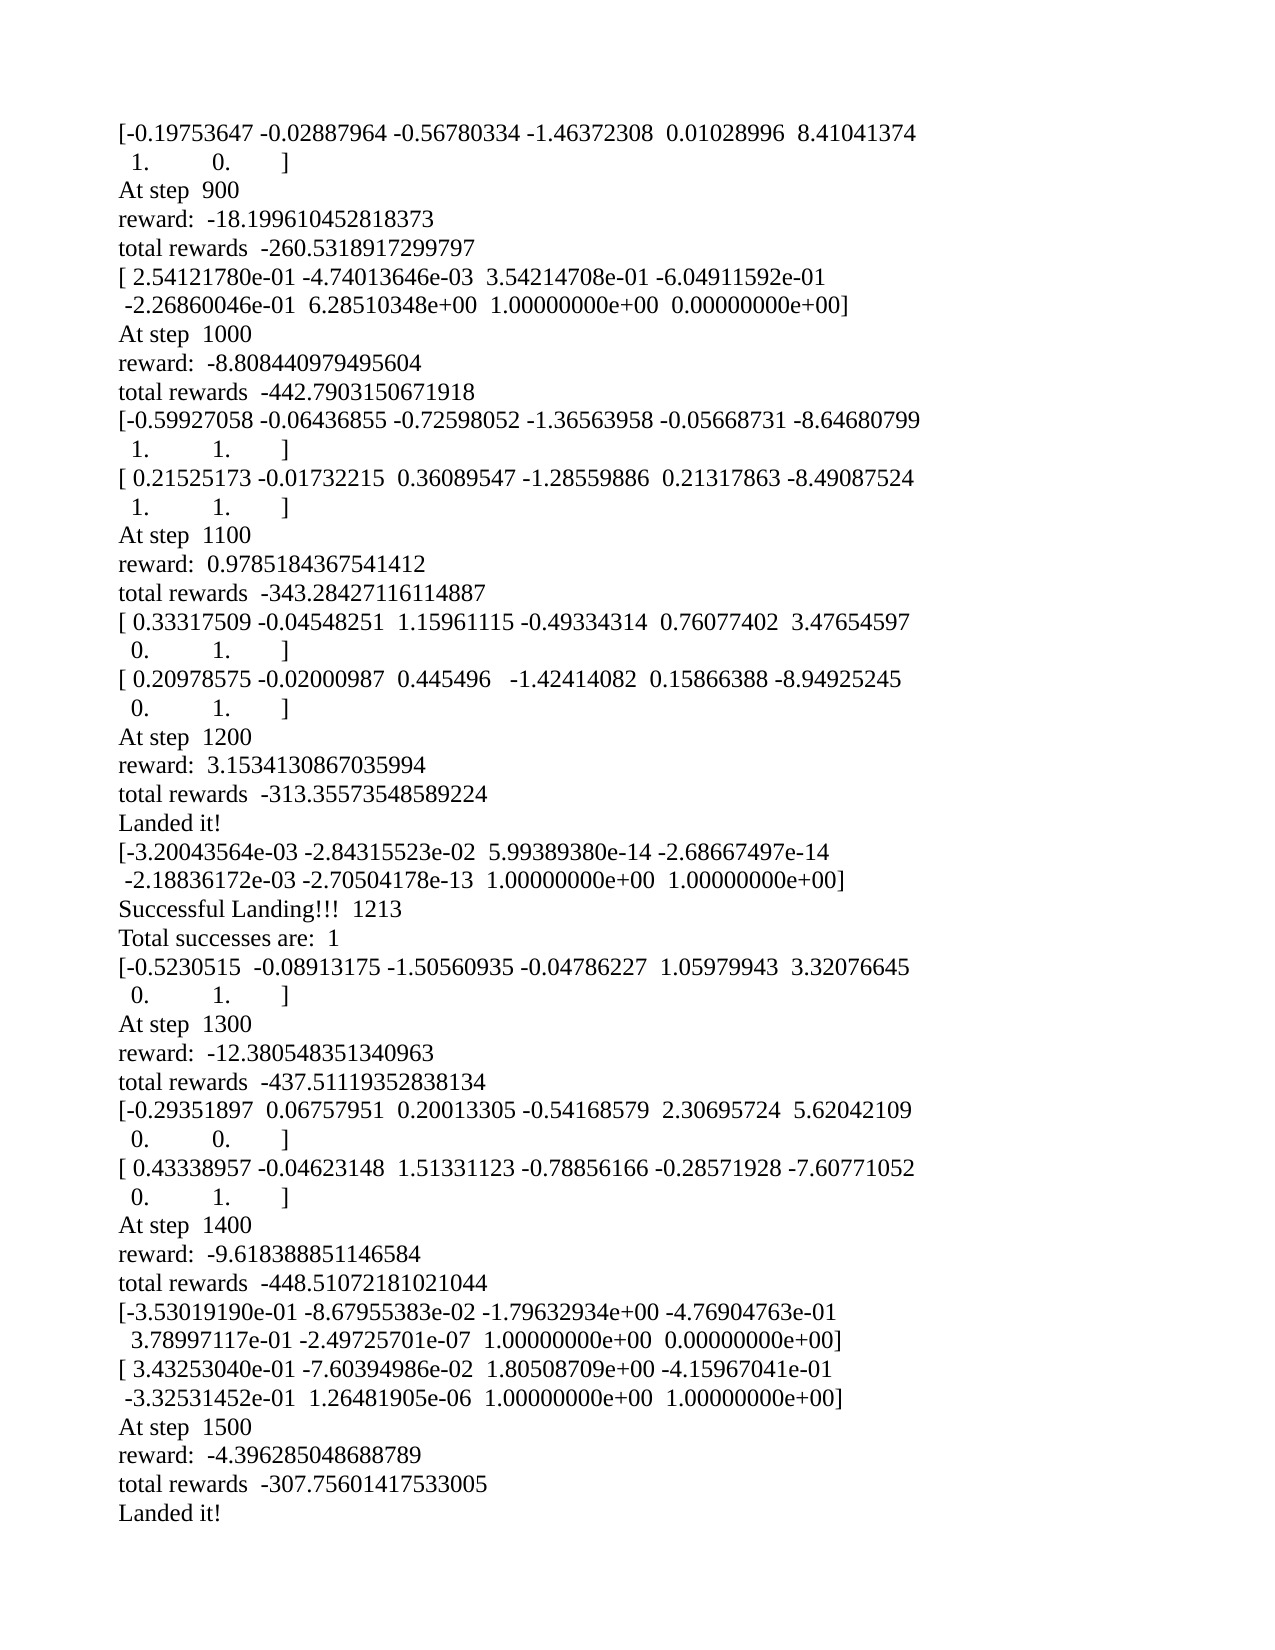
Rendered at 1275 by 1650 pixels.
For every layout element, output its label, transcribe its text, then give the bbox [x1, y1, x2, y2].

text [ 2.54121780e-01 -4.74013646e-03 3.54214708e-01 -6.04911592e-01 [118, 262, 1157, 291]
text [-3.20043564e-03 -2.84315523e-02 5.99389380e-14 -2.68667497e-14 [118, 837, 1157, 866]
text 1. 0. ] [118, 147, 1157, 176]
text At step 1500 [118, 1412, 1157, 1441]
text [ 0.33317509 -0.04548251 1.15961115 -0.49334314 0.76077402 3.47654597 [118, 607, 1157, 636]
text reward: -4.396285048688789 [118, 1441, 1157, 1469]
text total rewards -343.28427116114887 [118, 578, 1157, 607]
text [ 0.20978575 -0.02000987 0.445496 -1.42414082 0.15866388 -8.94925245 [118, 664, 1157, 693]
text At step 1000 [118, 319, 1157, 348]
text reward: 3.1534130867035994 [118, 751, 1157, 779]
text At step 900 [118, 176, 1157, 204]
text At step 1300 [118, 1009, 1157, 1038]
text reward: 0.9785184367541412 [118, 549, 1157, 578]
text reward: -9.618388851146584 [118, 1239, 1157, 1268]
text total rewards -442.7903150671918 [118, 377, 1157, 406]
text total rewards -260.5318917299797 [118, 233, 1157, 262]
text 1. 1. ] [118, 434, 1157, 463]
text reward: -12.380548351340963 [118, 1038, 1157, 1067]
text total rewards -313.35573548589224 [118, 779, 1157, 808]
text total rewards -437.51119352838134 [118, 1067, 1157, 1096]
text At step 1200 [118, 722, 1157, 751]
text [-0.19753647 -0.02887964 -0.56780334 -1.46372308 0.01028996 8.41041374 [118, 118, 1157, 147]
text [-0.5230515 -0.08913175 -1.50560935 -0.04786227 1.05979943 3.32076645 [118, 952, 1157, 981]
text [ 3.43253040e-01 -7.60394986e-02 1.80508709e+00 -4.15967041e-01 [118, 1354, 1157, 1383]
text total rewards -448.51072181021044 [118, 1268, 1157, 1297]
text -2.18836172e-03 -2.70504178e-13 1.00000000e+00 1.00000000e+00] [118, 866, 1157, 894]
text 0. 1. ] [118, 1182, 1157, 1211]
text [-0.59927058 -0.06436855 -0.72598052 -1.36563958 -0.05668731 -8.64680799 [118, 406, 1157, 434]
text 3.78997117e-01 -2.49725701e-07 1.00000000e+00 0.00000000e+00] [118, 1326, 1157, 1354]
text At step 1400 [118, 1211, 1157, 1239]
text Landed it! [118, 808, 1157, 837]
text -2.26860046e-01 6.28510348e+00 1.00000000e+00 0.00000000e+00] [118, 291, 1157, 319]
text -3.32531452e-01 1.26481905e-06 1.00000000e+00 1.00000000e+00] [118, 1383, 1157, 1412]
text Total successes are: 1 [118, 923, 1157, 952]
text reward: -18.199610452818373 [118, 204, 1157, 233]
text At step 1100 [118, 521, 1157, 549]
text 0. 1. ] [118, 693, 1157, 722]
text [ 0.21525173 -0.01732215 0.36089547 -1.28559886 0.21317863 -8.49087524 [118, 463, 1157, 492]
text Successful Landing!!! 1213 [118, 894, 1157, 923]
text 1. 1. ] [118, 492, 1157, 521]
text 0. 0. ] [118, 1124, 1157, 1153]
text 0. 1. ] [118, 636, 1157, 664]
text [-0.29351897 0.06757951 0.20013305 -0.54168579 2.30695724 5.62042109 [118, 1096, 1157, 1124]
text [-3.53019190e-01 -8.67955383e-02 -1.79632934e+00 -4.76904763e-01 [118, 1297, 1157, 1326]
text [ 0.43338957 -0.04623148 1.51331123 -0.78856166 -0.28571928 -7.60771052 [118, 1153, 1157, 1182]
text 0. 1. ] [118, 981, 1157, 1009]
text Landed it! [118, 1498, 1157, 1527]
text reward: -8.808440979495604 [118, 348, 1157, 377]
text total rewards -307.75601417533005 [118, 1469, 1157, 1498]
